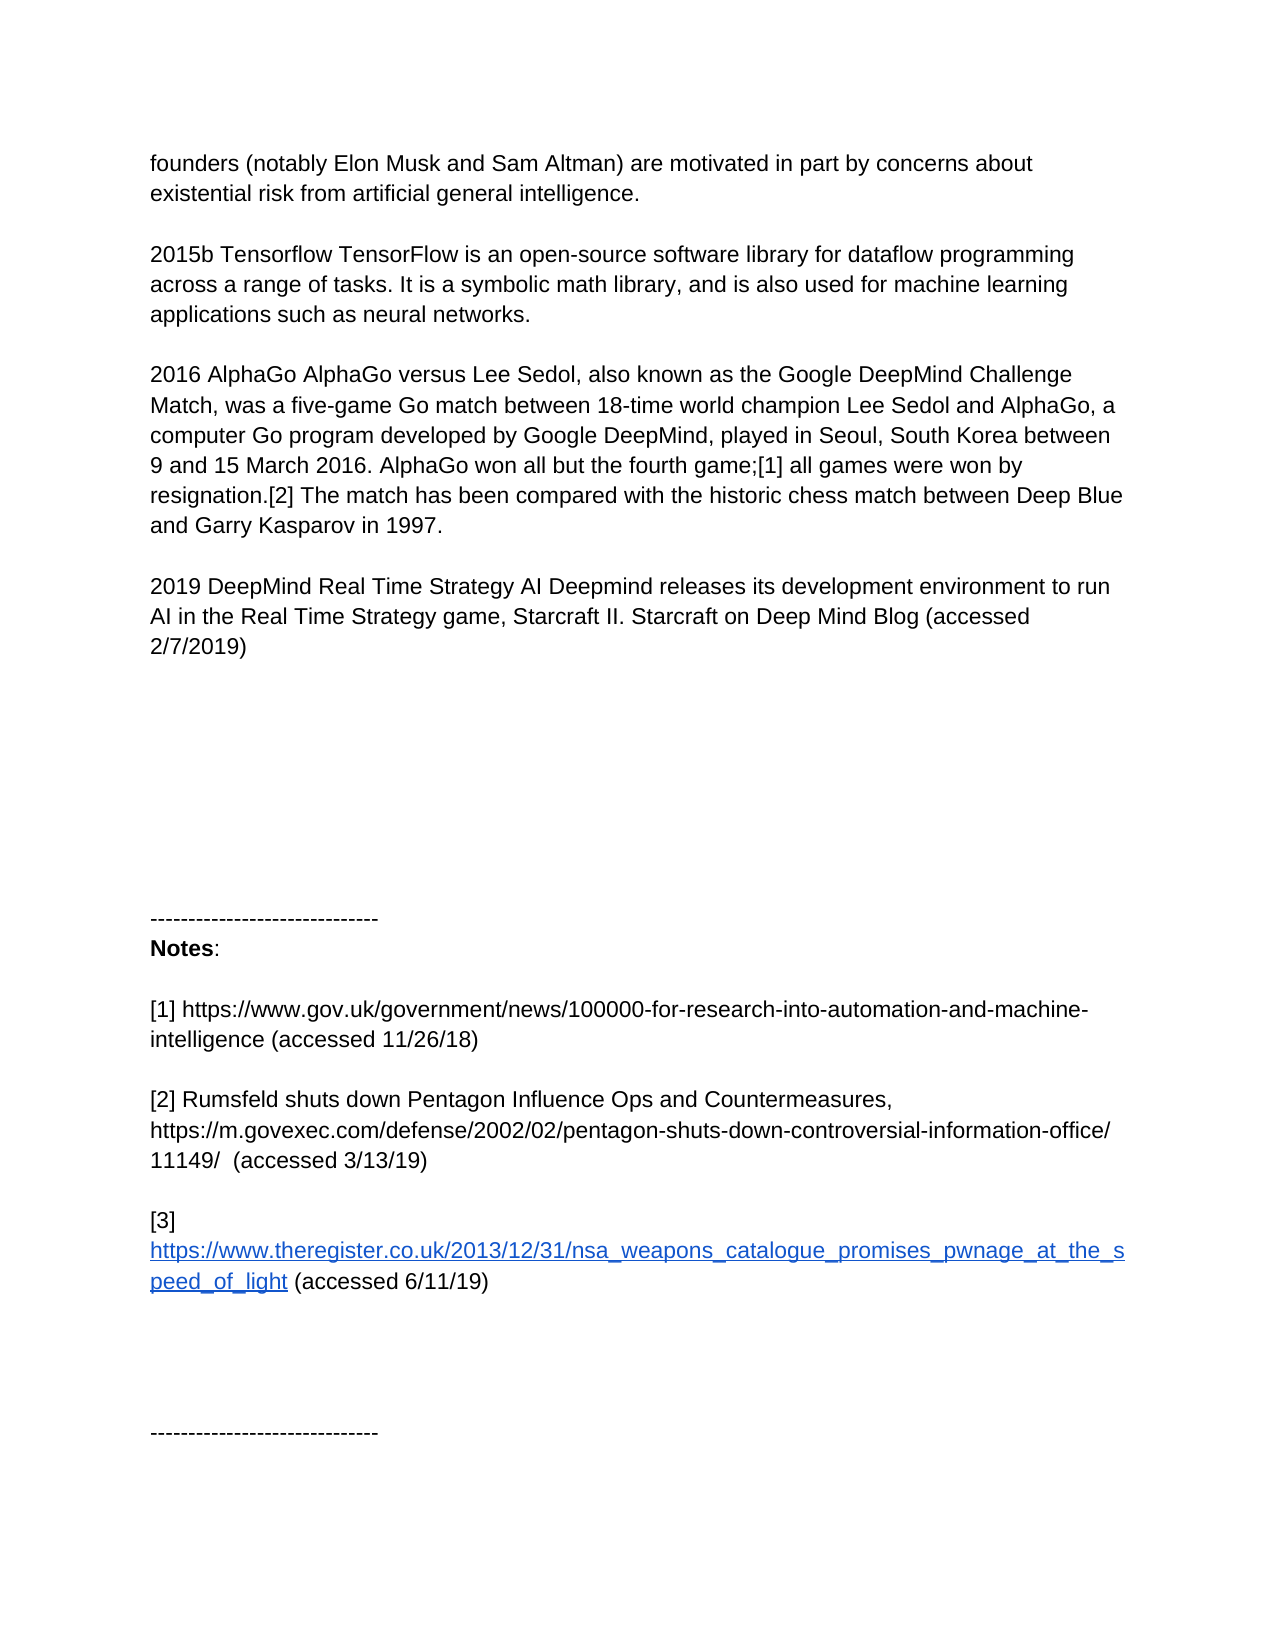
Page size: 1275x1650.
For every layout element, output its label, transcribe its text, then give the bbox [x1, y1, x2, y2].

text [2] Rumsfeld shuts down Pentagon Influence Ops and Countermeasures, https://m.govexec.com/defense/2002/02/pentagon-shuts-down-controversial-information-office/11149/ (accessed 3/13/19) [150, 1086, 1125, 1173]
text founders (notably Elon Musk and Sam Altman) are motivated in part by concerns about existential risk from artificial general intelligence. 2015b Tensorflow TensorFlow is an open-source software library for dataflow programming across a range of tasks. It is a symbolic math library, and is also used for machine learning applications such as neural networks. 2016 AlphaGo AlphaGo versus Lee Sedol, also known as the Google DeepMind Challenge Match, was a five-game Go match between 18-time world champion Lee Sedol and AlphaGo, a computer Go program developed by Google DeepMind, played in Seoul, South Korea between 9 and 15 March 2016. AlphaGo won all but the fourth game;[1] all games were won by resignation.[2] The match has been compared with the historic chess match between Deep Blue and Garry Kasparov in 1997. 2019 DeepMind Real Time Strategy AI Deepmind releases its development environment to run AI in the Real Time Strategy game, Starcraft II. Starcraft on Deep Mind Blog (accessed 2/7/2019) [150, 150, 1125, 720]
text peed_of_light (accessed 6/11/19) [150, 1261, 1125, 1294]
text ------------------------------ [150, 1419, 1125, 1445]
text [1] https://www.gov.uk/government/news/100000-for-research-into-automation-and-machine-intelligence (accessed 11/26/18) [150, 996, 1125, 1052]
text [3] https://www.theregister.co.uk/2013/12/31/nsa_weapons_catalogue_promises_pwnage_at_the_s [150, 1207, 1125, 1260]
text ------------------------------ [150, 905, 1125, 932]
text Notes: [150, 935, 1125, 962]
